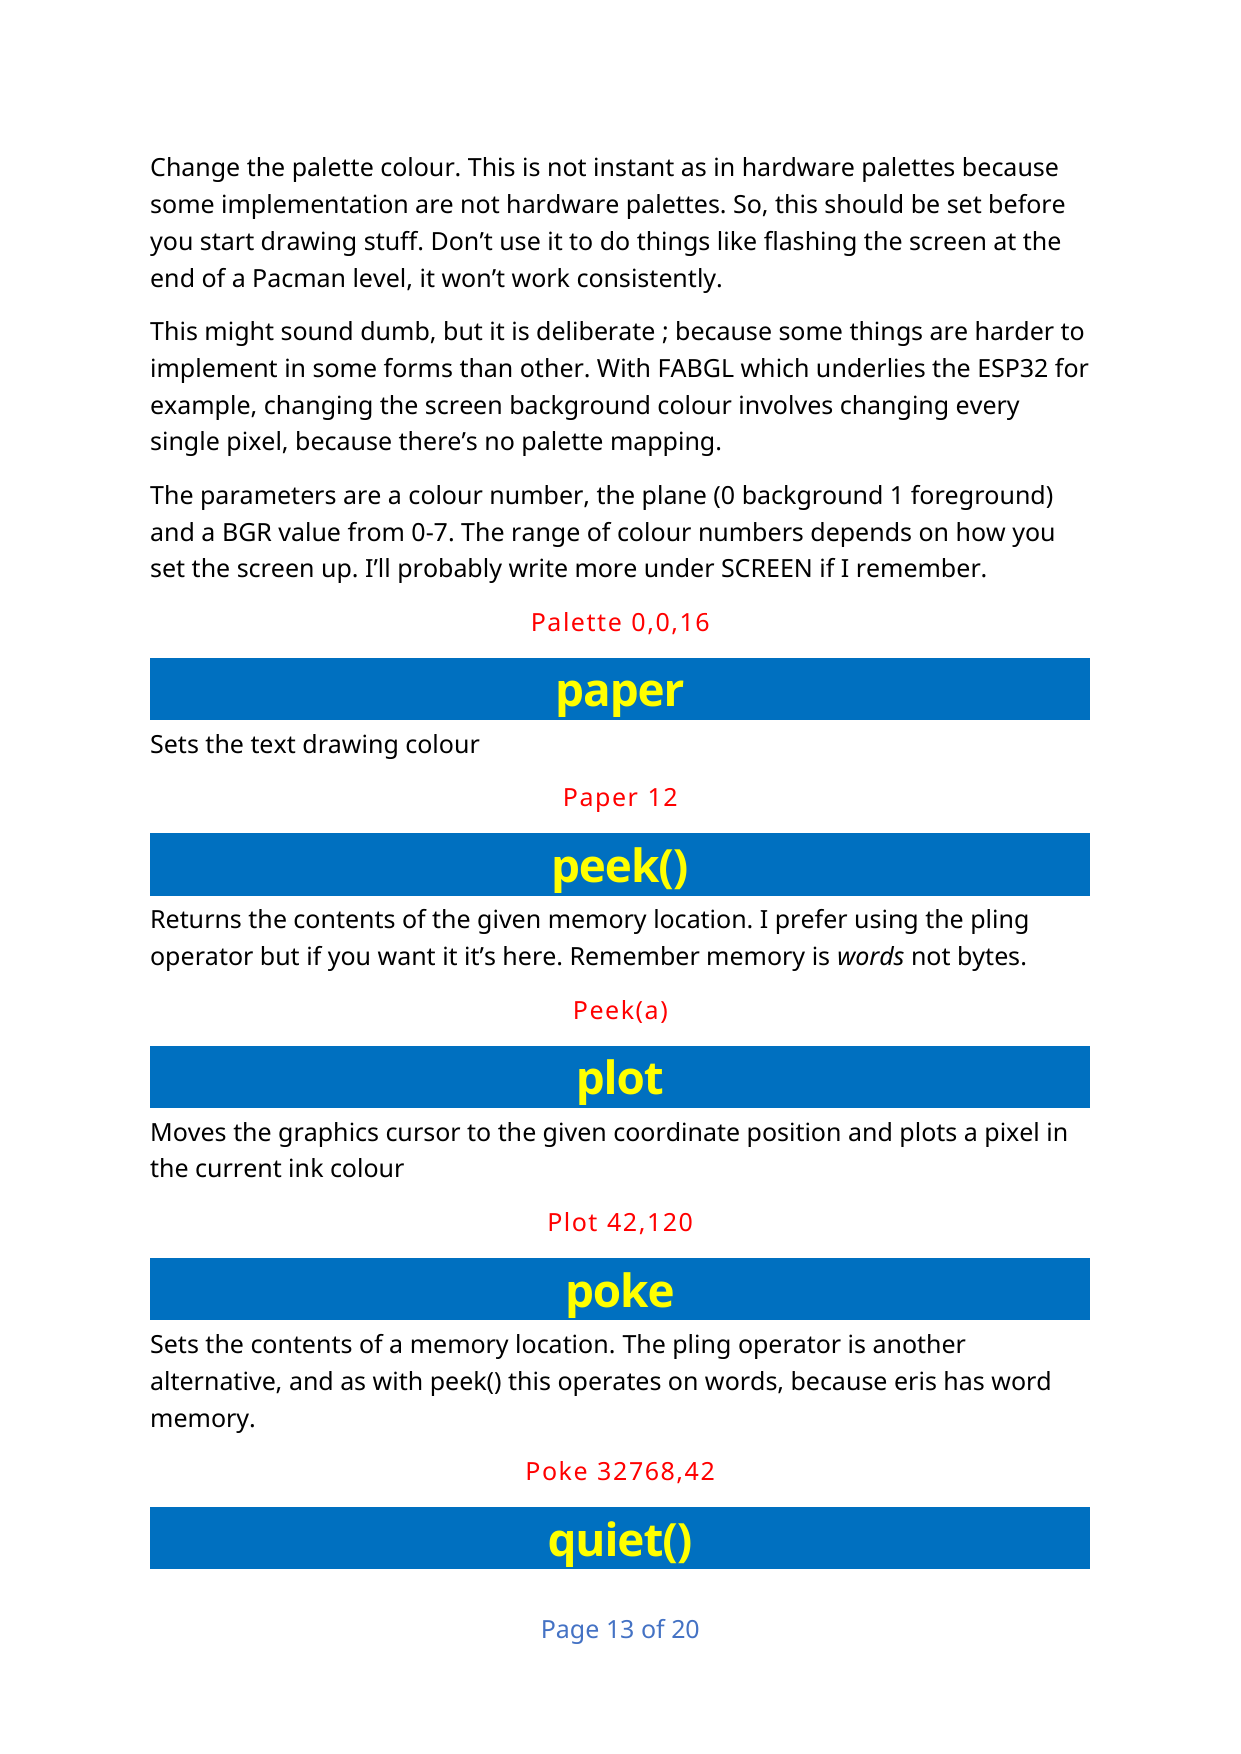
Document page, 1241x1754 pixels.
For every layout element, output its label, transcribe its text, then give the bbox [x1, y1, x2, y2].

subtitle Plot 42,120 [150, 1204, 1090, 1239]
text Change the palette colour. This is not instant as in hardware palettes because some implementation are not hardware palettes. So, this should be set before you start drawing stuff. Don’t use it to do things like flashing the screen at the end of a Pacman level, it won’t work consistently. [150, 150, 1090, 294]
subtitle Peek(a) [150, 992, 1090, 1026]
text This might sound dumb, but it is deliberate ; because some things are harder to implement in some forms than other. With FABGL which underlies the ESP32 for example, changing the screen background colour involves changing every single pixel, because there’s no palette mapping. [150, 314, 1090, 458]
subtitle Paper 12 [150, 780, 1090, 814]
text Sets the contents of a memory location. The pling operator is another alternative, and as with peek() this operates on words, because eris has word memory. [150, 1327, 1090, 1434]
title peek() [150, 833, 1090, 896]
title paper [150, 658, 1090, 720]
title quiet() [150, 1507, 1090, 1569]
text Moves the graphics cursor to the given coordinate position and plots a pixel in the current ink colour [150, 1114, 1090, 1185]
subtitle Poke 32768,42 [150, 1454, 1090, 1488]
title poke [150, 1258, 1090, 1320]
text Sets the text drawing colour [150, 727, 1090, 761]
text Returns the contents of the given memory location. I prefer using the pling operator but if you want it it’s here. Remember memory is words not bytes. [150, 902, 1090, 973]
text The parameters are a colour number, the plane (0 background 1 foreground) and a BGR value from 0-7. The range of colour numbers depends on how you set the screen up. I’ll probably write more under SCREEN if I remember. [150, 477, 1090, 585]
title plot [150, 1046, 1090, 1108]
subtitle Palette 0,0,16 [150, 604, 1090, 638]
